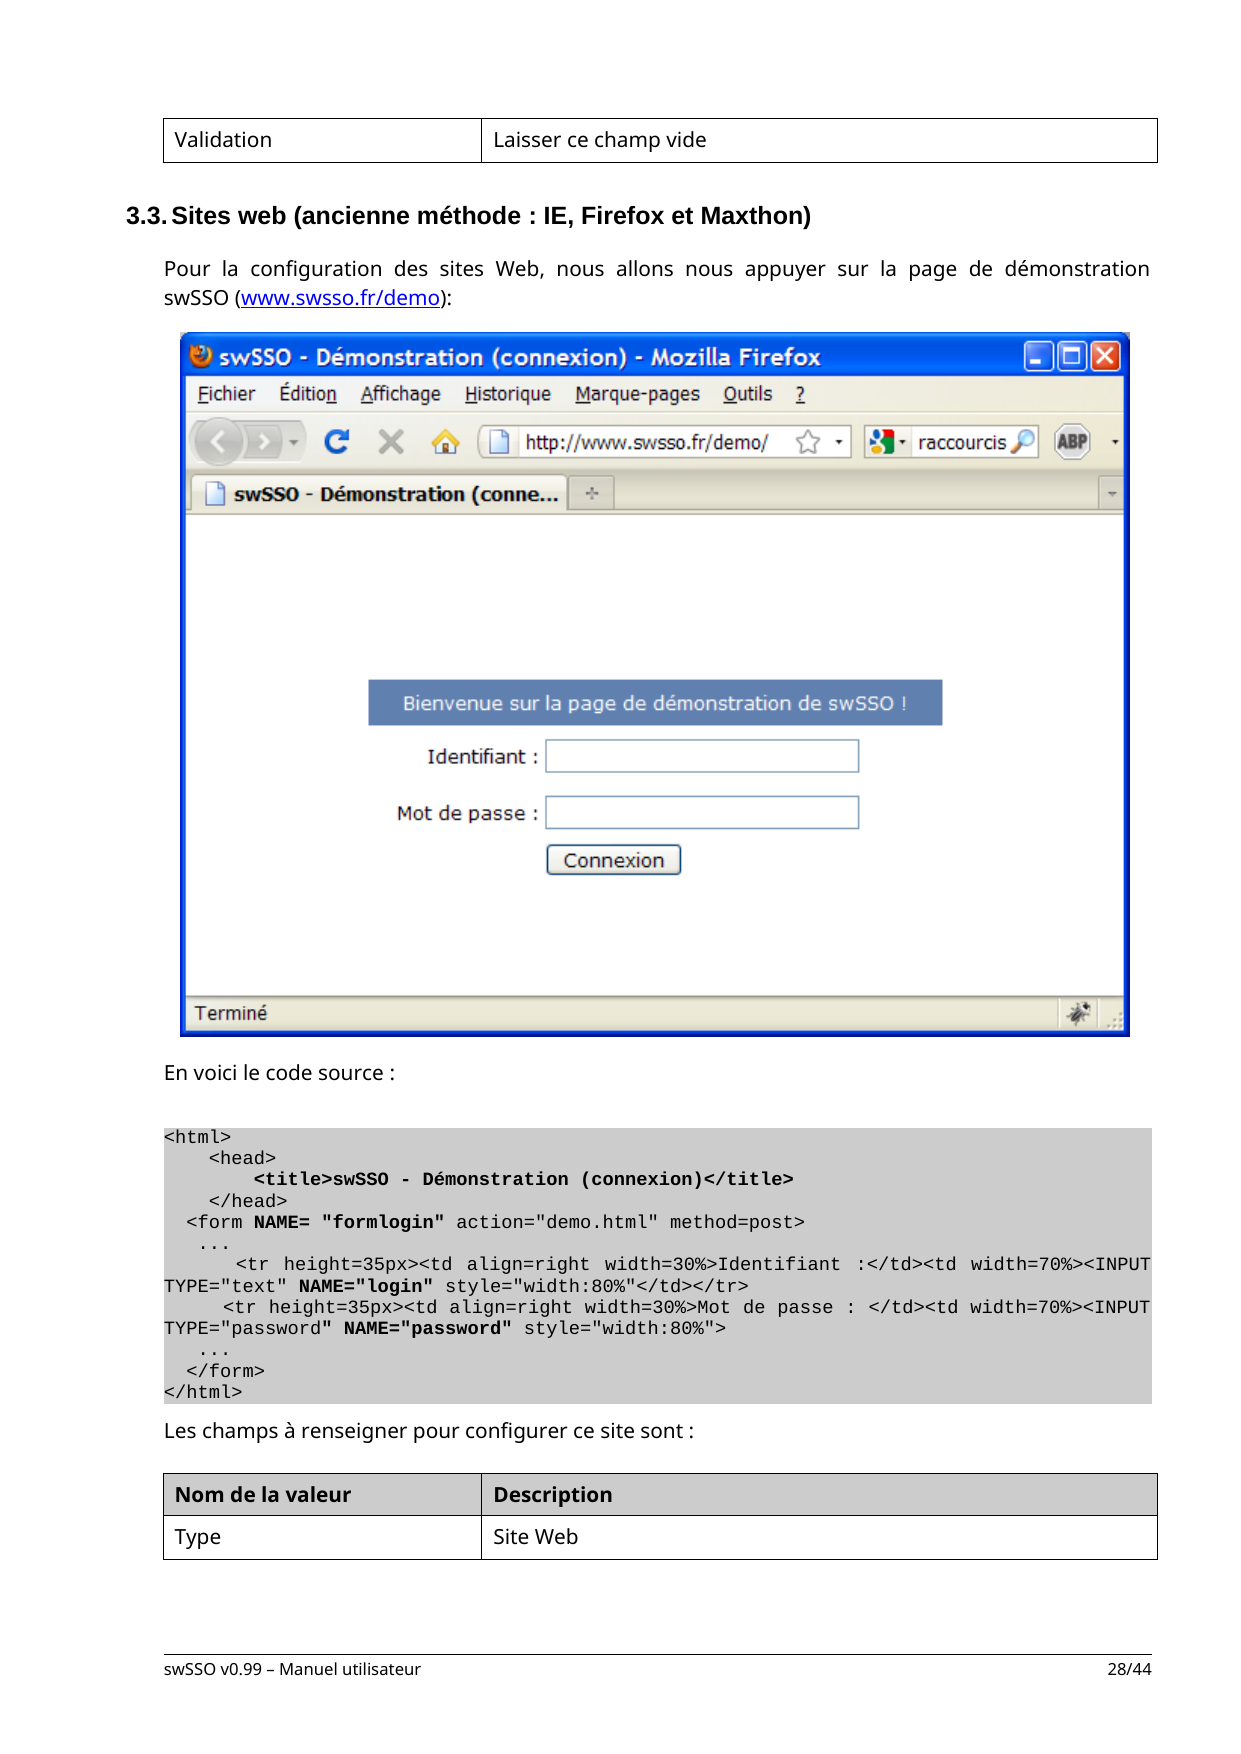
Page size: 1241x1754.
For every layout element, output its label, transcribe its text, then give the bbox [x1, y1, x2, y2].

table_cell Site Web [482, 1516, 1157, 1559]
text <tr height=35px><td align=right width=30%>Mot de passe : </td><td width=70%><INPUT TYPE="password" NAME="password" style="width:80%"> [164, 1298, 1152, 1340]
text <html> [164, 1128, 1152, 1149]
text En voici le code source : [164, 1058, 1152, 1087]
text </head> [164, 1191, 1152, 1213]
text </html> [164, 1383, 1152, 1404]
picture [180, 332, 1130, 1037]
text </form> [164, 1361, 1152, 1383]
text Pour la configuration des sites Web, nous allons nous appuyer sur la page de démonstration swSSO (www.swsso.fr/demo): [164, 254, 1152, 311]
text <form NAME= "formlogin" action="demo.html" method=post> [164, 1213, 1152, 1234]
subtitle Sites web (ancienne méthode : IE, Firefox et Maxthon) [126, 201, 1152, 229]
text <title>swSSO - Démonstration (connexion)</title> [164, 1170, 1152, 1191]
table_header Description [482, 1474, 1157, 1515]
text ... [164, 1234, 1152, 1255]
text <tr height=35px><td align=right width=30%>Identifiant :</td><td width=70%><INPUT TYPE="text" NAME="login" style="width:80%"</td></tr> [164, 1255, 1152, 1298]
table_cell Type [164, 1516, 481, 1559]
table_cell Validation [164, 119, 481, 162]
text Les champs à renseigner pour configurer ce site sont : [164, 1416, 1152, 1445]
text <head> [164, 1149, 1152, 1170]
text ... [164, 1340, 1152, 1361]
table_header Nom de la valeur [164, 1474, 481, 1515]
table_cell Laisser ce champ vide [482, 119, 1157, 162]
